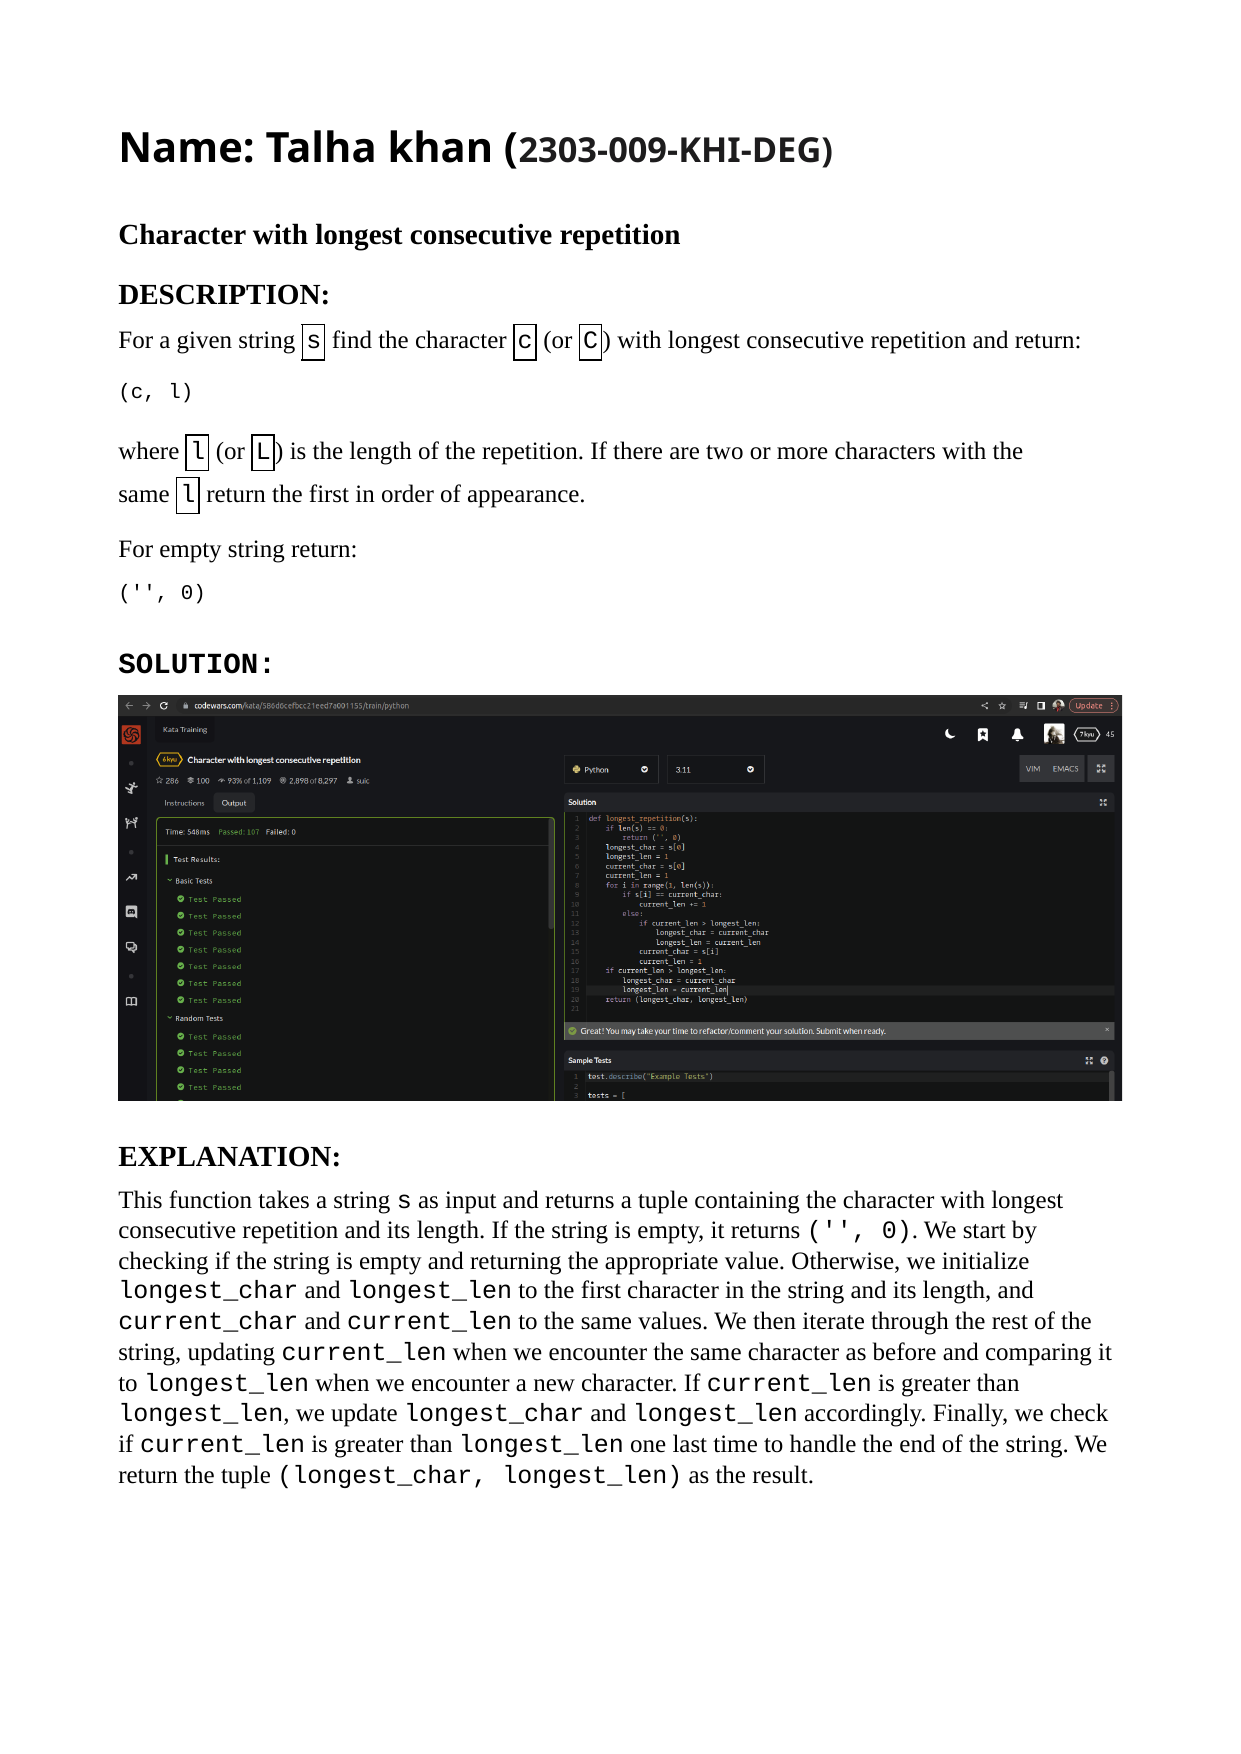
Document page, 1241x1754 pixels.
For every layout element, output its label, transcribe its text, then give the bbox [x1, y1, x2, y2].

text For empty string return: [118, 534, 1122, 563]
text (or C [537, 323, 601, 361]
text ('', 0) [118, 582, 1122, 606]
text (c, l) [118, 381, 1122, 404]
subtitle Character with longest consecutive repetition [118, 217, 1122, 250]
text For a given string s [118, 323, 324, 361]
text find the character c [325, 323, 536, 361]
subtitle EXPLANATION: [118, 1139, 1122, 1172]
text This function takes a string s as input and returns a tuple containing the character with longest consecutive repetition and its length. If the string is empty, it returns ('', 0). We start by checking if the string is empty and returning the appropriate value. Otherwise, we initialize longest_char and longest_len to the first character in the string and its length, and current_char and current_len to the same values. We then iterate through the rest of the string, updating current_len when we encounter the same character as before and comparing it to longest_len when we encounter a new character. If current_len is greater than longest_len, we update longest_char and longest_len accordingly. Finally, we check if current_len is greater than longest_len one last time to handle the end of the string. We return the tuple (longest_char, longest_len) as the result. [118, 1185, 1122, 1491]
text where l (or L) is the length of the repetition. If there are two or more characters with the same l return the first in order of appearance. [118, 434, 1122, 514]
subtitle SOLUTION: [118, 649, 1122, 683]
picture [118, 695, 1123, 1101]
text ) with longest consecutive repetition and return: [602, 323, 1122, 361]
subtitle DESCRIPTION: [118, 277, 1122, 311]
